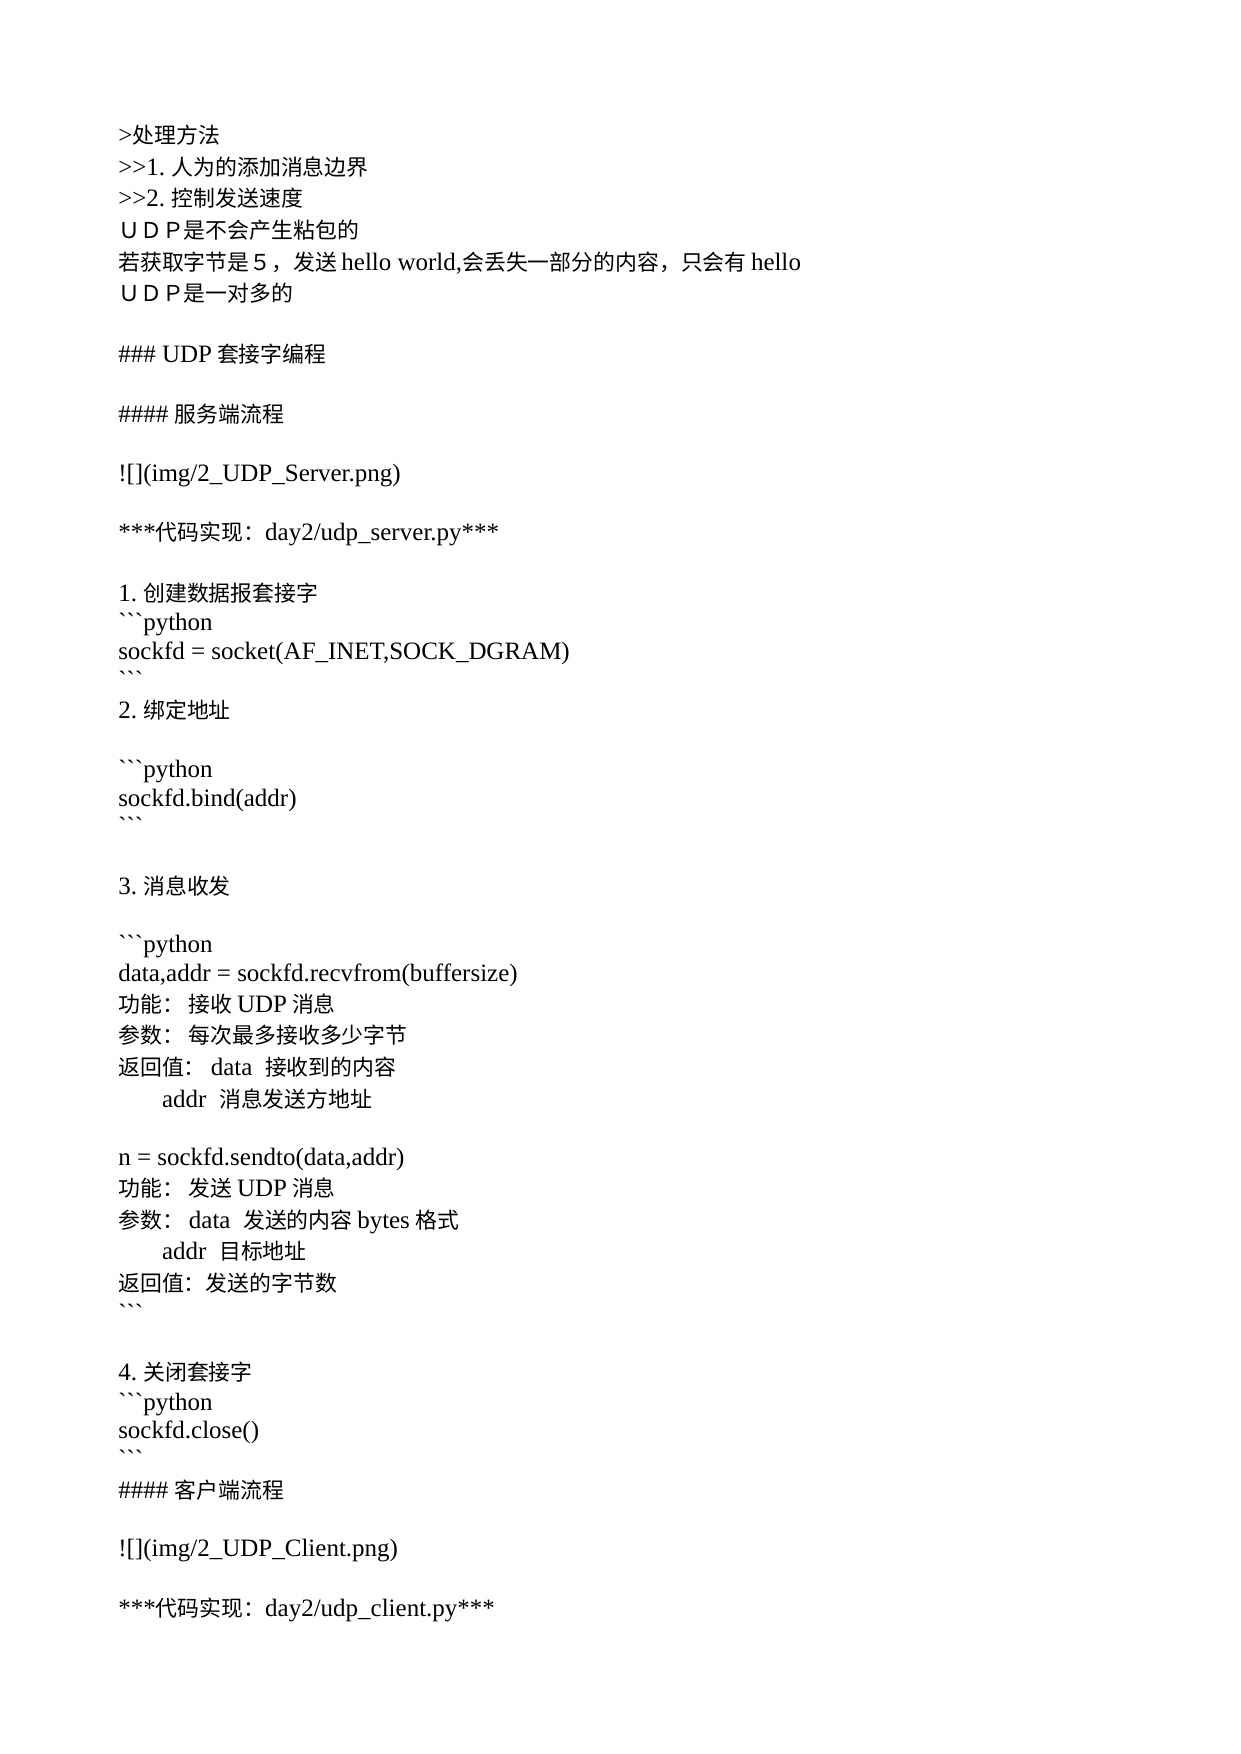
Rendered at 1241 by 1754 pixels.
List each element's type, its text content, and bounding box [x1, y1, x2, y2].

text >处理方法 [118, 118, 1122, 150]
text ``` [118, 811, 1122, 840]
text ```python [118, 754, 1122, 783]
text 4. 关闭套接字 [118, 1355, 1122, 1387]
text ### UDP套接字编程 [118, 337, 1122, 368]
text ``` [118, 1444, 1122, 1473]
text n = sockfd.sendto(data,addr) [118, 1142, 1122, 1171]
text 2. 绑定地址 [118, 693, 1122, 725]
text sockfd.bind(addr) [118, 783, 1122, 811]
text #### 客户端流程 [118, 1473, 1122, 1505]
text sockfd.close() [118, 1416, 1122, 1444]
text ＵＤＰ是一对多的 [118, 276, 1122, 308]
text ``` [118, 1298, 1122, 1326]
text data,addr = sockfd.recvfrom(buffersize) [118, 958, 1122, 987]
text ![](img/2_UDP_Client.png) [118, 1533, 1122, 1562]
text 参数： data 发送的内容 bytes格式 [118, 1203, 1122, 1234]
text #### 服务端流程 [118, 397, 1122, 429]
text ```python [118, 607, 1122, 636]
text 返回值： data 接收到的内容 [118, 1050, 1122, 1082]
text addr 目标地址 [118, 1234, 1122, 1266]
text 功能： 发送UDP消息 [118, 1171, 1122, 1203]
text ＵＤＰ是不会产生粘包的 [118, 213, 1122, 245]
text ```python [118, 1387, 1122, 1416]
text sockfd = socket(AF_INET,SOCK_DGRAM) [118, 636, 1122, 665]
text 返回值：发送的字节数 [118, 1266, 1122, 1298]
text 参数： 每次最多接收多少字节 [118, 1018, 1122, 1050]
text ![](img/2_UDP_Server.png) [118, 458, 1122, 486]
text ***代码实现：day2/udp_server.py*** [118, 515, 1122, 547]
text ```python [118, 929, 1122, 958]
text addr 消息发送方地址 [118, 1082, 1122, 1113]
text 1. 创建数据报套接字 [118, 576, 1122, 607]
text 3. 消息收发 [118, 869, 1122, 901]
text >>2. 控制发送速度 [118, 181, 1122, 213]
text >>1. 人为的添加消息边界 [118, 150, 1122, 181]
text 功能： 接收UDP消息 [118, 987, 1122, 1018]
text 若获取字节是５，发送hello world,会丢失一部分的内容，只会有hello [118, 245, 1122, 276]
text ``` [118, 665, 1122, 693]
text ***代码实现：day2/udp_client.py*** [118, 1591, 1122, 1623]
